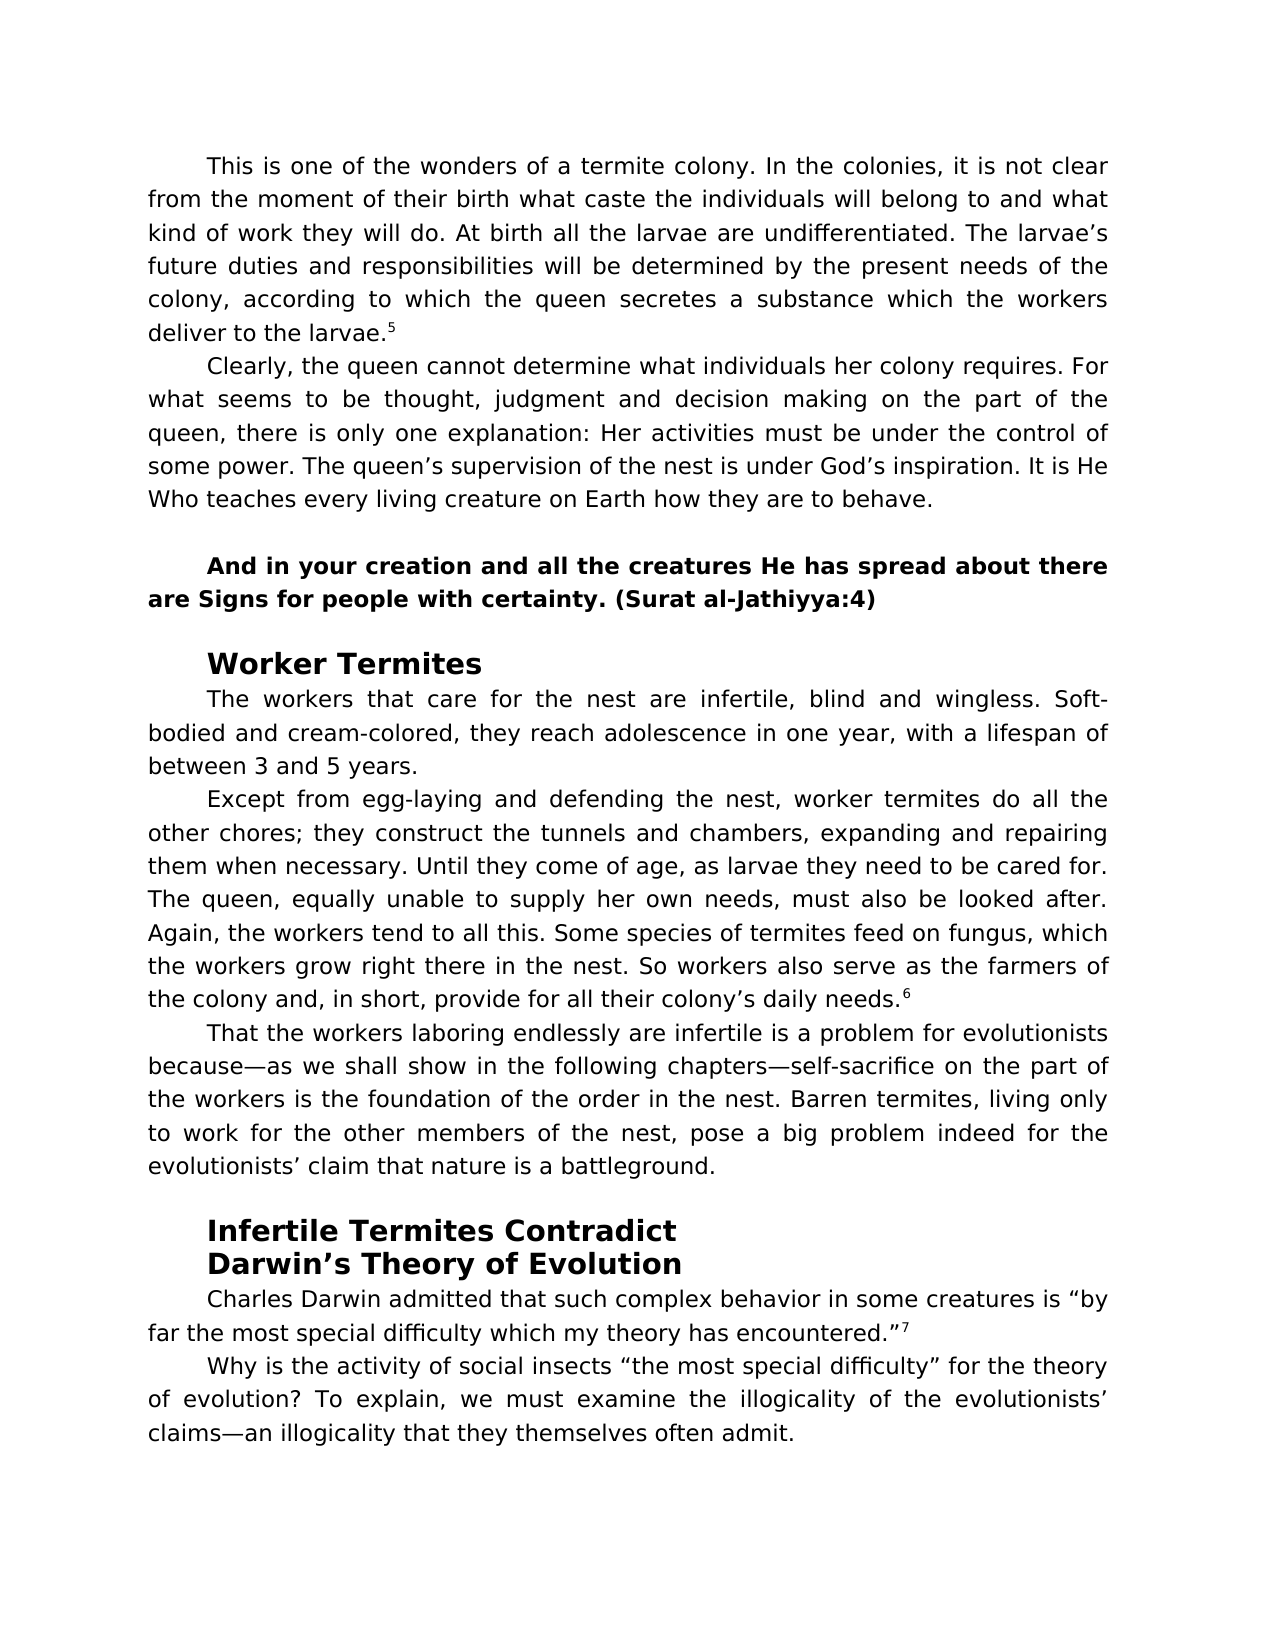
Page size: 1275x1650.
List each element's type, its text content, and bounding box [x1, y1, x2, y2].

text Darwin’s Theory of Evolution [148, 1248, 1110, 1281]
text Why is the activity of social insects “the most special difficulty” for the theory of evolution? To explain, we must examine the illogicality of the evolutionists’ claims—an illogicality that they themselves often admit. [148, 1348, 1110, 1448]
text Worker Termites [148, 648, 1110, 681]
text This is one of the wonders of a termite colony. In the colonies, it is not clear from the moment of their birth what caste the individuals will belong to and what kind of work they will do. At birth all the larvae are undifferentiated. The larvae’s future duties and responsibilities will be determined by the present needs of the colony, according to which the queen secretes a substance which the workers deliver to the larvae. [148, 148, 1110, 348]
text And in your creation and all the creatures He has spread about there are Signs for people with certainty. (Surat al-Jathiyya:4) [148, 548, 1110, 614]
text The workers that care for the nest are infertile, blind and wingless. Soft-bodied and cream-colored, they reach adolescence in one year, with a lifespan of between 3 and 5 years. [148, 681, 1110, 781]
text That the workers laboring endlessly are infertile is a problem for evolutionists because—as we shall show in the following chapters—self-sacrifice on the part of the workers is the foundation of the order in the nest. Barren termites, living only to work for the other members of the nest, pose a big problem indeed for the evolutionists’ claim that nature is a battleground. [148, 1014, 1110, 1181]
text Except from egg-laying and defending the nest, worker termites do all the other chores; they construct the tunnels and chambers, expanding and repairing them when necessary. Until they come of age, as larvae they need to be cared for. The queen, equally unable to supply her own needs, must also be looked after. Again, the workers tend to all this. Some species of termites feed on fungus, which the workers grow right there in the nest. So workers also serve as the farmers of the colony and, in short, provide for all their colony’s daily needs. [148, 781, 1110, 1014]
text Clearly, the queen cannot determine what individuals her colony requires. For what seems to be thought, judgment and decision making on the part of the queen, there is only one explanation: Her activities must be under the control of some power. The queen’s supervision of the nest is under God’s inspiration. It is He Who teaches every living creature on Earth how they are to behave. [148, 348, 1110, 514]
text Infertile Termites Contradict [148, 1214, 1110, 1248]
text Charles Darwin admitted that such complex behavior in some creatures is “by far the most special difficulty which my theory has encountered.” [148, 1281, 1110, 1348]
